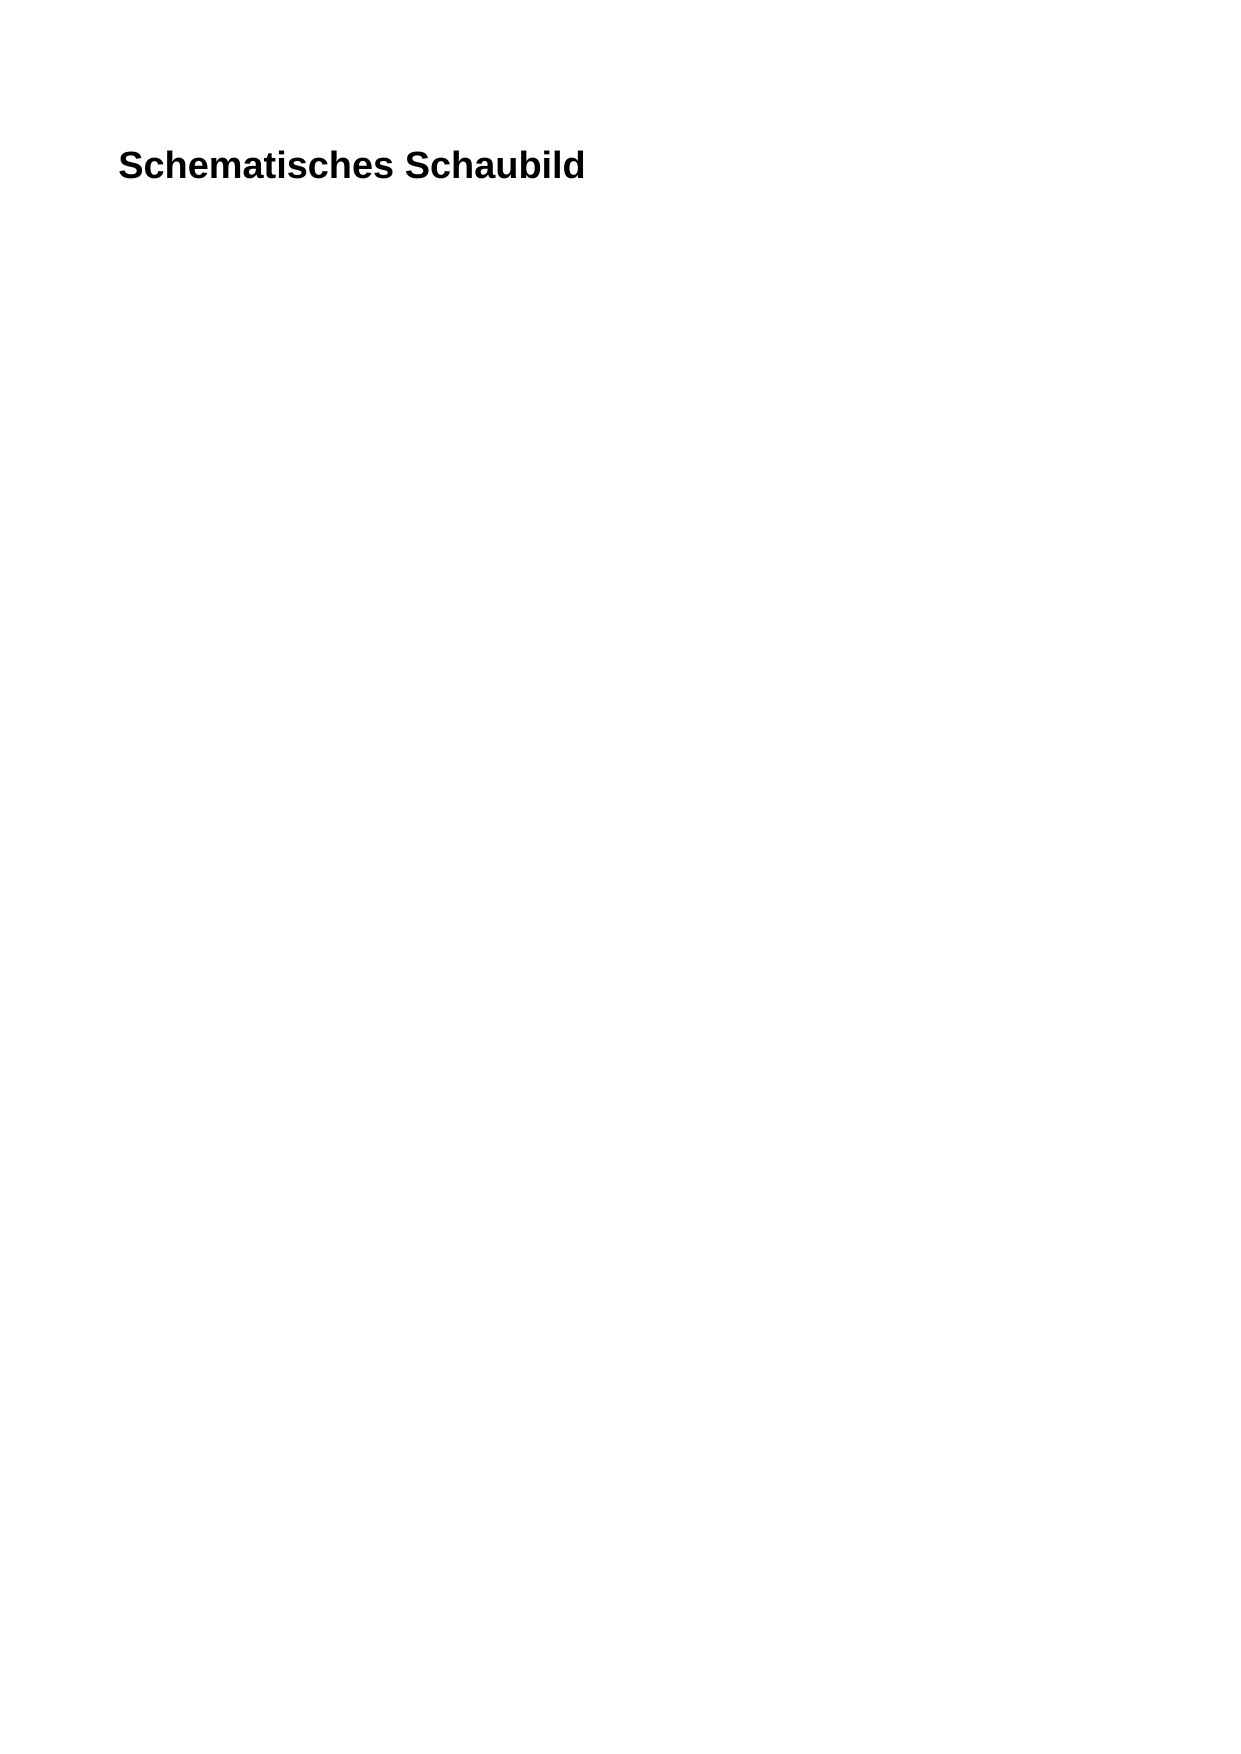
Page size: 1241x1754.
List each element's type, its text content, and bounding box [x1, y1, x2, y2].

subtitle Schematisches Schaubild [118, 143, 1122, 187]
